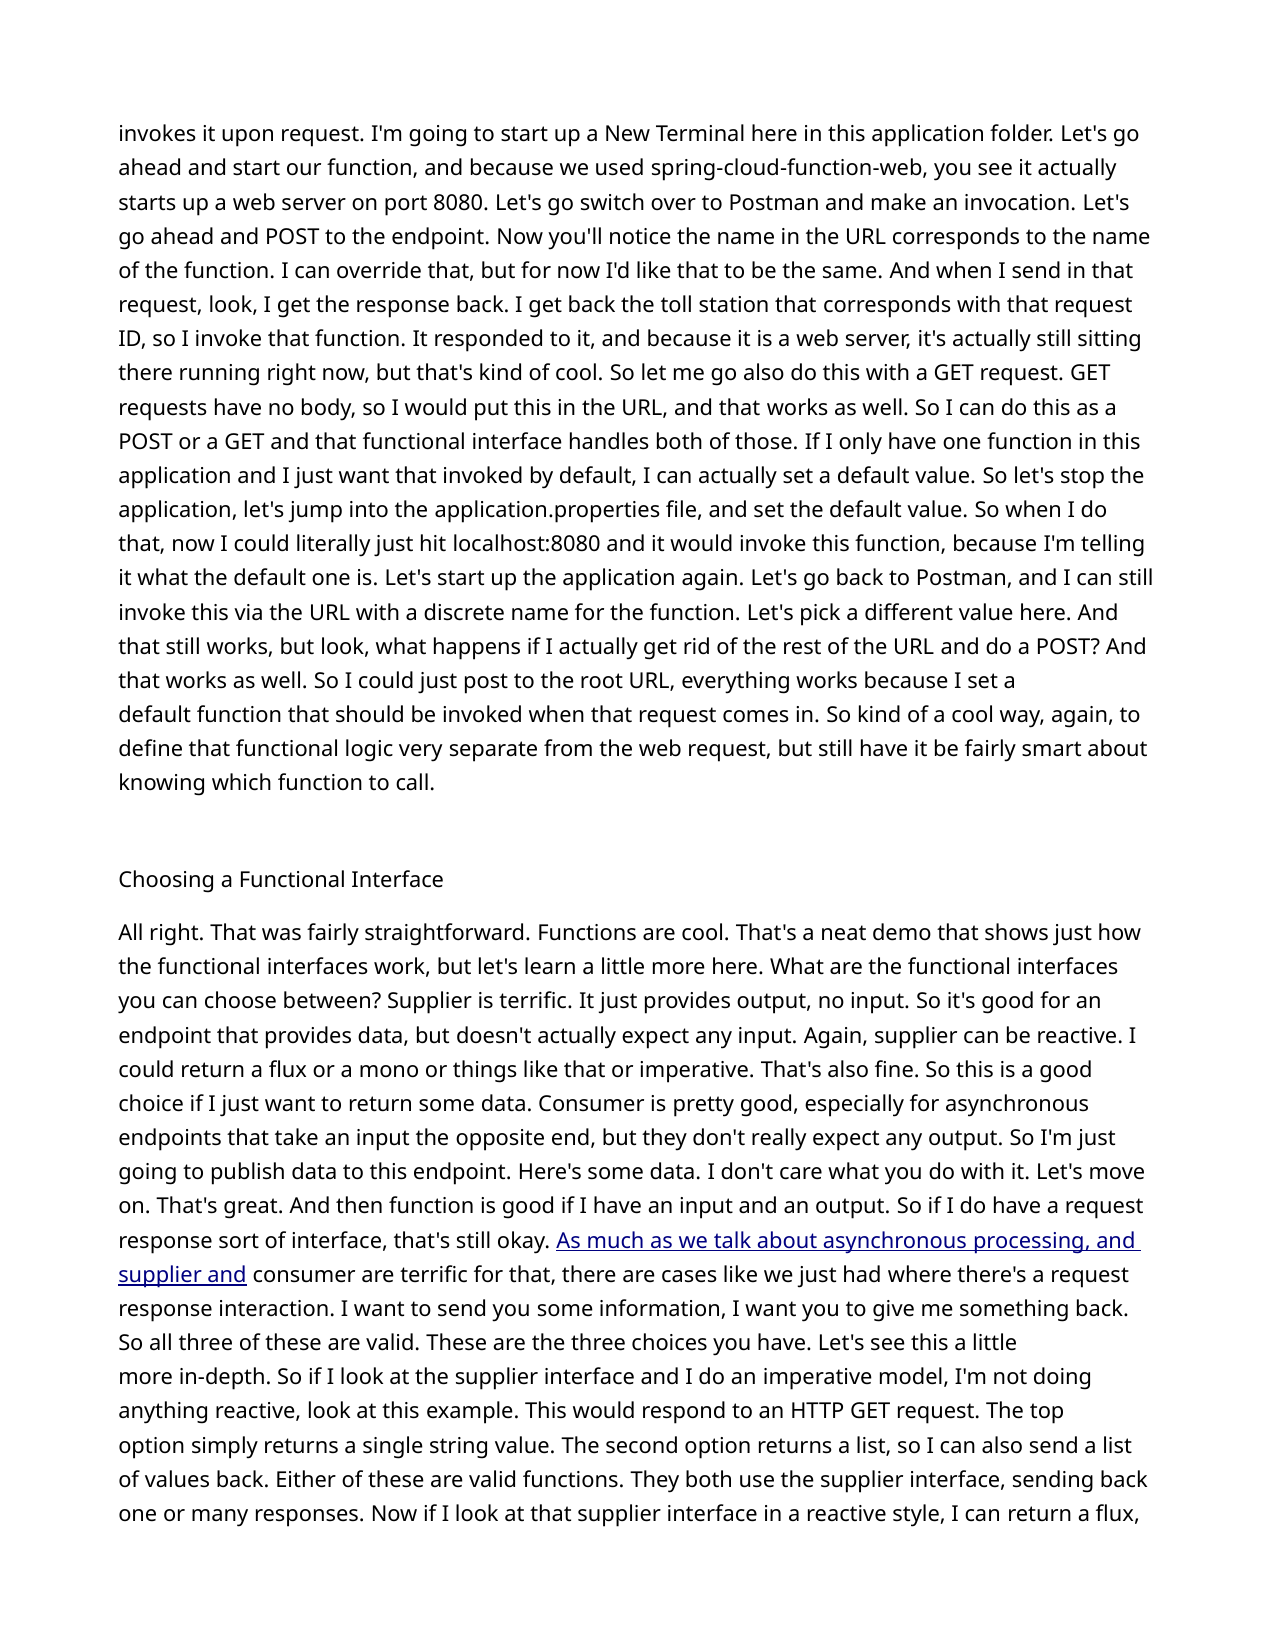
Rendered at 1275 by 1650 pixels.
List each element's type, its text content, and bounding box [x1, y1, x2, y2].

text All right. That was fairly straightforward. Functions are cool. That's a neat demo that shows just how the functional interfaces work, but let's learn a little more here. What are the functional interfaces you can choose between? Supplier is terrific. It just provides output, no input. So it's good for an endpoint that provides data, but doesn't actually expect any input. Again, supplier can be reactive. I could return a flux or a mono or things like that or imperative. That's also fine. So this is a good choice if I just want to return some data. Consumer is pretty good, especially for asynchronous endpoints that take an input the opposite end, but they don't really expect any output. So I'm just going to publish data to this endpoint. Here's some data. I don't care what you do with it. Let's move on. That's great. And then function is good if I have an input and an output. So if I do have a request response sort of interface, that's still okay. As much as we talk about asynchronous processing, and supplier and consumer are terrific for that, there are cases like we just had where there's a request response interaction. I want to send you some information, I want you to give me something back. So all three of these are valid. These are the three choices you have. Let's see this a little more in‑depth. So if I look at the supplier interface and I do an imperative model, I'm not doing anything reactive, look at this example. This would respond to an HTTP GET request. The top option simply returns a single string value. The second option returns a list, so I can also send a list of values back. Either of these are valid functions. They both use the supplier interface, sending back one or many responses. Now if I look at that supplier interface in a reactive style, I can return a flux, [118, 917, 1157, 1528]
subtitle Choosing a Functional Interface [118, 864, 1157, 894]
text invokes it upon request. I'm going to start up a New Terminal here in this application folder. Let's go ahead and start our function, and because we used spring‑cloud‑function‑web, you see it actually starts up a web server on port 8080. Let's go switch over to Postman and make an invocation. Let's go ahead and POST to the endpoint. Now you'll notice the name in the URL corresponds to the name of the function. I can override that, but for now I'd like that to be the same. And when I send in that request, look, I get the response back. I get back the toll station that corresponds with that request ID, so I invoke that function. It responded to it, and because it is a web server, it's actually still sitting there running right now, but that's kind of cool. So let me go also do this with a GET request. GET requests have no body, so I would put this in the URL, and that works as well. So I can do this as a POST or a GET and that functional interface handles both of those. If I only have one function in this application and I just want that invoked by default, I can actually set a default value. So let's stop the application, let's jump into the application.properties file, and set the default value. So when I do that, now I could literally just hit localhost:8080 and it would invoke this function, because I'm telling it what the default one is. Let's start up the application again. Let's go back to Postman, and I can still invoke this via the URL with a discrete name for the function. Let's pick a different value here. And that still works, but look, what happens if I actually get rid of the rest of the URL and do a POST? And that works as well. So I could just post to the root URL, everything works because I set a default function that should be invoked when that request comes in. So kind of a cool way, again, to define that functional logic very separate from the web request, but still have it be fairly smart about knowing which function to call. [118, 118, 1157, 797]
